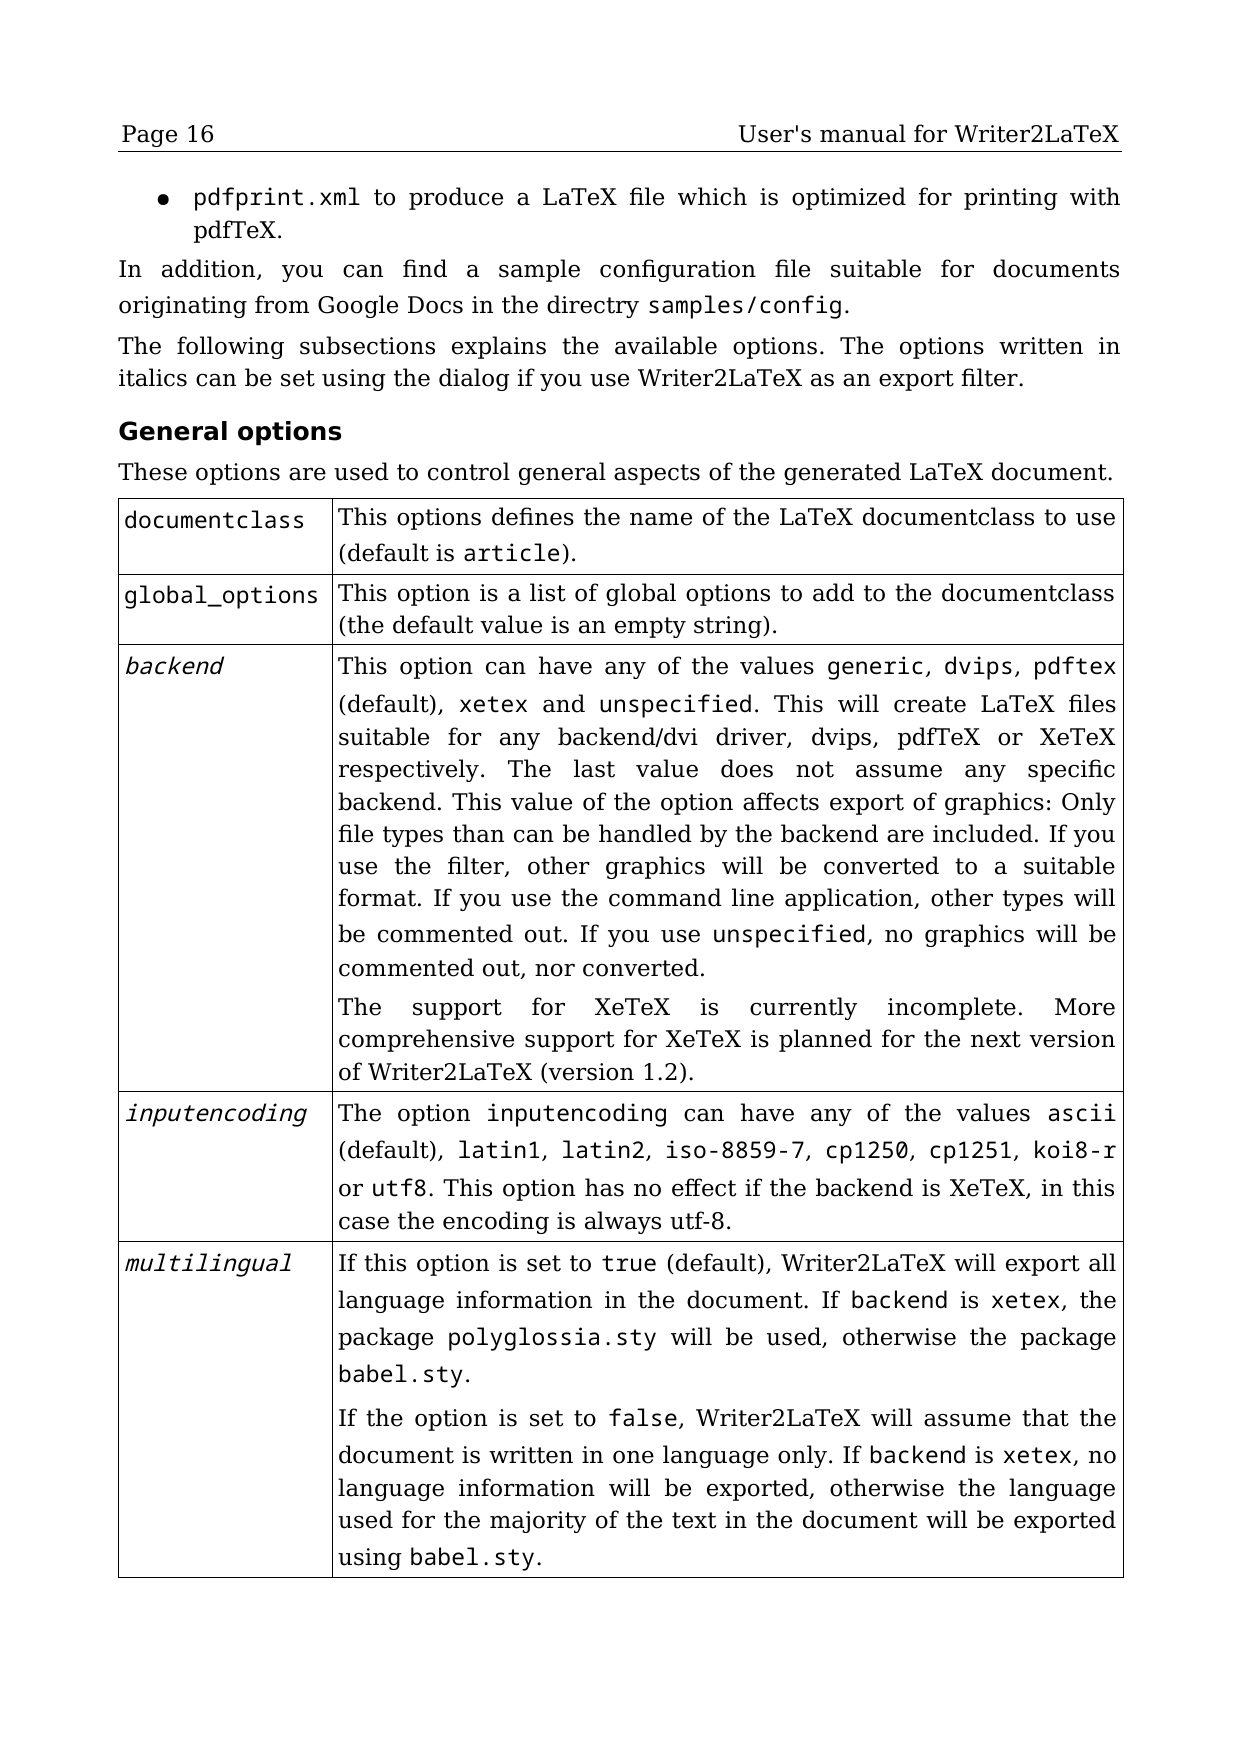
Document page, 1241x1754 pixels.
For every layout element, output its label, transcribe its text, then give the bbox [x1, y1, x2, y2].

table_cell This option is a list of global options to add to the documentclass (the default value is an empty string). [333, 575, 1123, 644]
table_header This options defines the name of the LaTeX documentclass to use (default is article). [333, 499, 1123, 574]
table_cell If this option is set to true (default), Writer2LaTeX will export all language information in the document. If backend is xetex, the package polyglossia.sty will be used, otherwise the package babel.sty. If the option is set to false, Writer2LaTeX will assume that the document is written in one language only. If backend is xetex, no language information will be exported, otherwise the language used for the majority of the text in the document will be exported using babel.sty. [333, 1242, 1123, 1577]
table_cell multilingual [119, 1242, 332, 1577]
list pdfprint.xml to produce a LaTeX file which is optimized for printing with pdfTeX. [156, 181, 1122, 244]
subtitle General options [118, 417, 1122, 446]
table_cell This option can have any of the values generic, dvips, pdftex (default), xetex and unspecified. This will create LaTeX files suitable for any backend/dvi driver, dvips, pdfTeX or XeTeX respectively. The last value does not assume any specific backend. This value of the option affects export of graphics: Only file types than can be handled by the backend are included. If you use the filter, other graphics will be converted to a suitable format. If you use the command line application, other types will be commented out. If you use unspecified, no graphics will be commented out, nor converted. The support for XeTeX is currently incomplete. More comprehensive support for XeTeX is planned for the next version of Writer2LaTeX (version 1.2). [333, 645, 1123, 1091]
table_cell inputencoding [119, 1092, 332, 1241]
table_cell The option inputencoding can have any of the values ascii (default), latin1, latin2, iso-8859-7, cp1250, cp1251, koi8-r or utf8. This option has no effect if the backend is XeTeX, in this case the encoding is always utf-8. [333, 1092, 1123, 1241]
table_cell global_options [119, 575, 332, 644]
table_header documentclass [119, 499, 332, 574]
text In addition, you can find a sample configuration file suitable for documents originating from Google Docs in the directry samples/config. [118, 256, 1122, 320]
text The following subsections explains the available options. The options written in italics can be set using the dialog if you use Writer2LaTeX as an export filter. [118, 333, 1122, 392]
text These options are used to control general aspects of the generated LaTeX document. [118, 458, 1122, 486]
table_cell backend [119, 645, 332, 1091]
